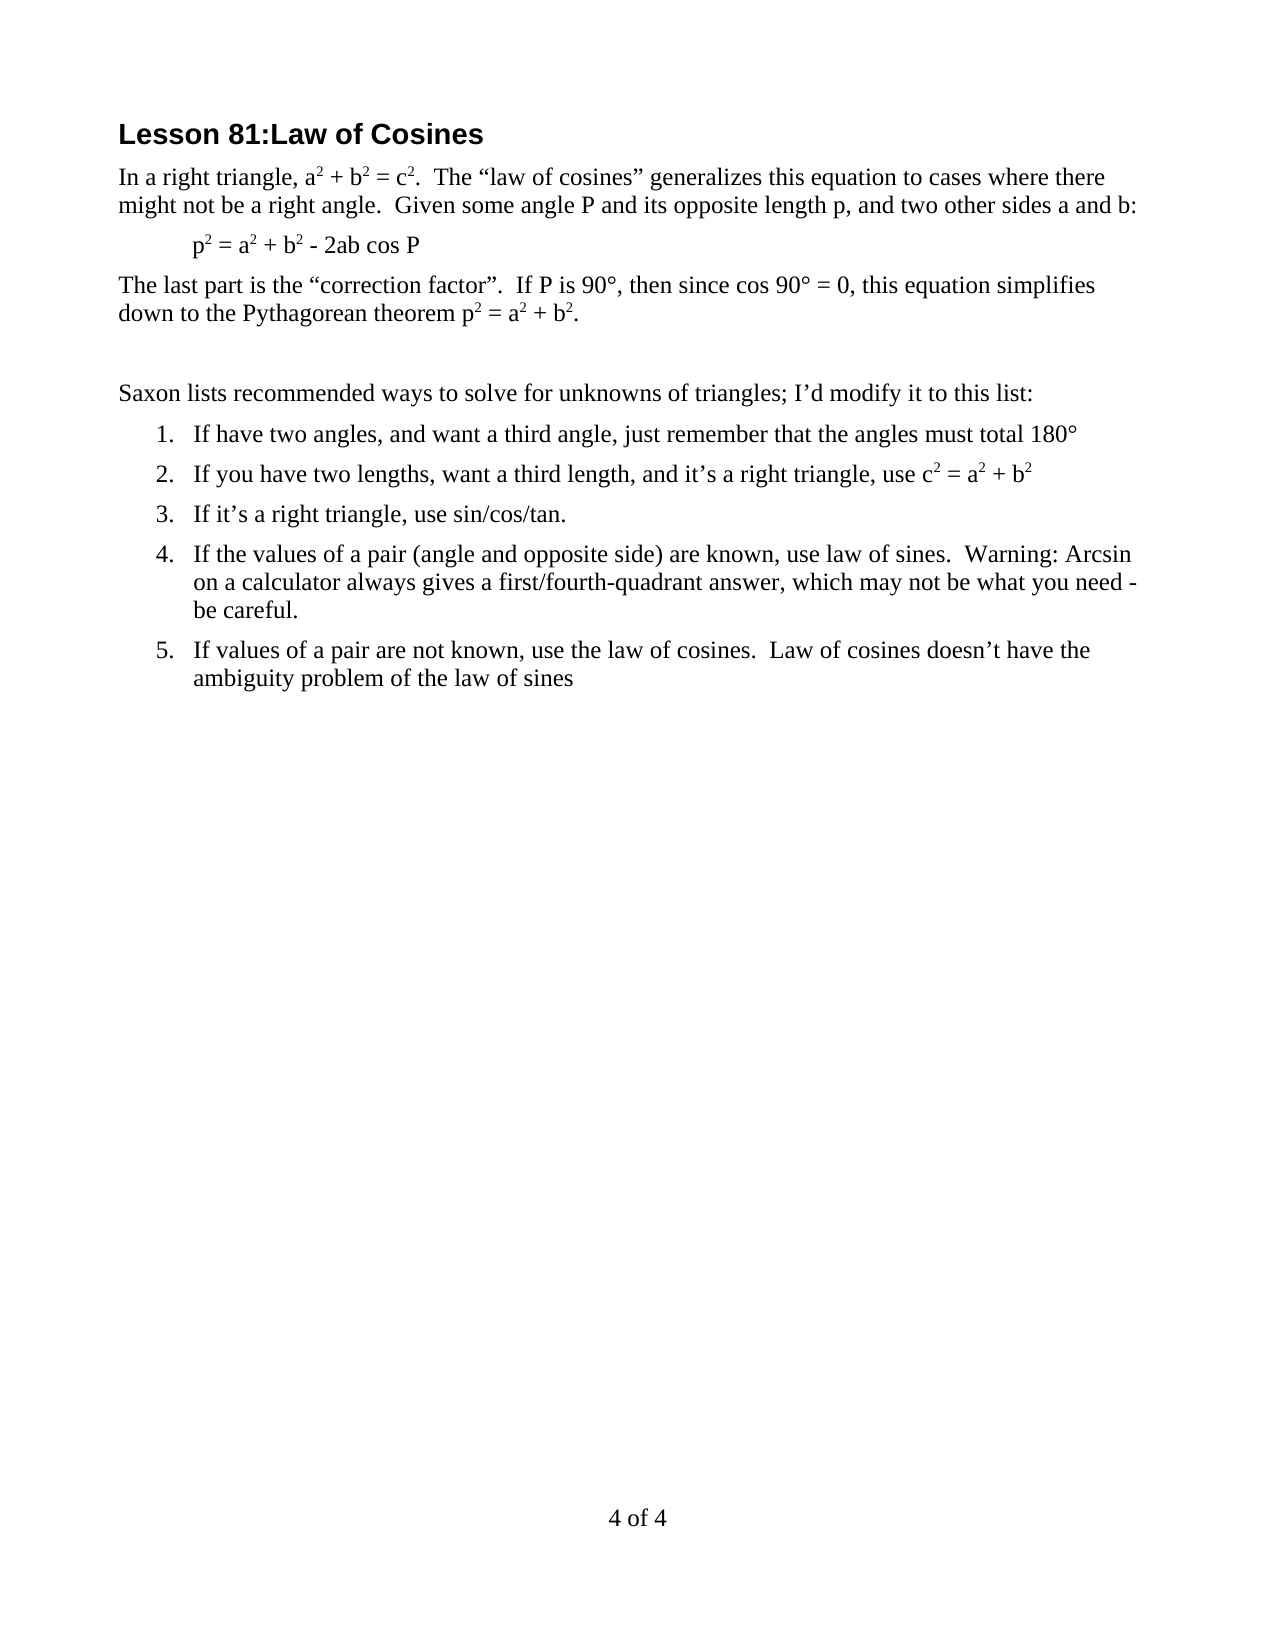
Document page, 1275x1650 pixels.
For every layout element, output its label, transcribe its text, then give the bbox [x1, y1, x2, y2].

text The last part is the “correction factor”. If P is 90°, then since cos 90° = 0, this equation simplifies down to the Pythagorean theorem p2 = a2 + b2. [118, 271, 1157, 327]
list If you have two lengths, want a third length, and it’s a right triangle, use c2 = a2 + b2 [156, 460, 1157, 488]
subtitle Lesson 81:Law of Cosines [118, 118, 1157, 151]
list If have two angles, and want a third angle, just remember that the angles must total 180° [156, 420, 1157, 447]
list If the values of a pair (angle and opposite side) are known, use law of sines. Warning: Arcsin on a calculator always gives a first/fourth-quadrant answer, which may not be what you need - be careful. [156, 540, 1157, 623]
text Saxon lists recommended ways to solve for unknowns of triangles; I’d modify it to this list: [118, 379, 1157, 407]
text p2 = a2 + b2 - 2ab cos P [118, 231, 1157, 259]
list If it’s a right triangle, use sin/cos/tan. [156, 500, 1157, 528]
list If values of a pair are not known, use the law of cosines. Law of cosines doesn’t have the ambiguity problem of the law of sines [156, 636, 1157, 691]
text In a right triangle, a2 + b2 = c2. The “law of cosines” generalizes this equation to cases where there might not be a right angle. Given some angle P and its opposite length p, and two other sides a and b: [118, 163, 1157, 219]
